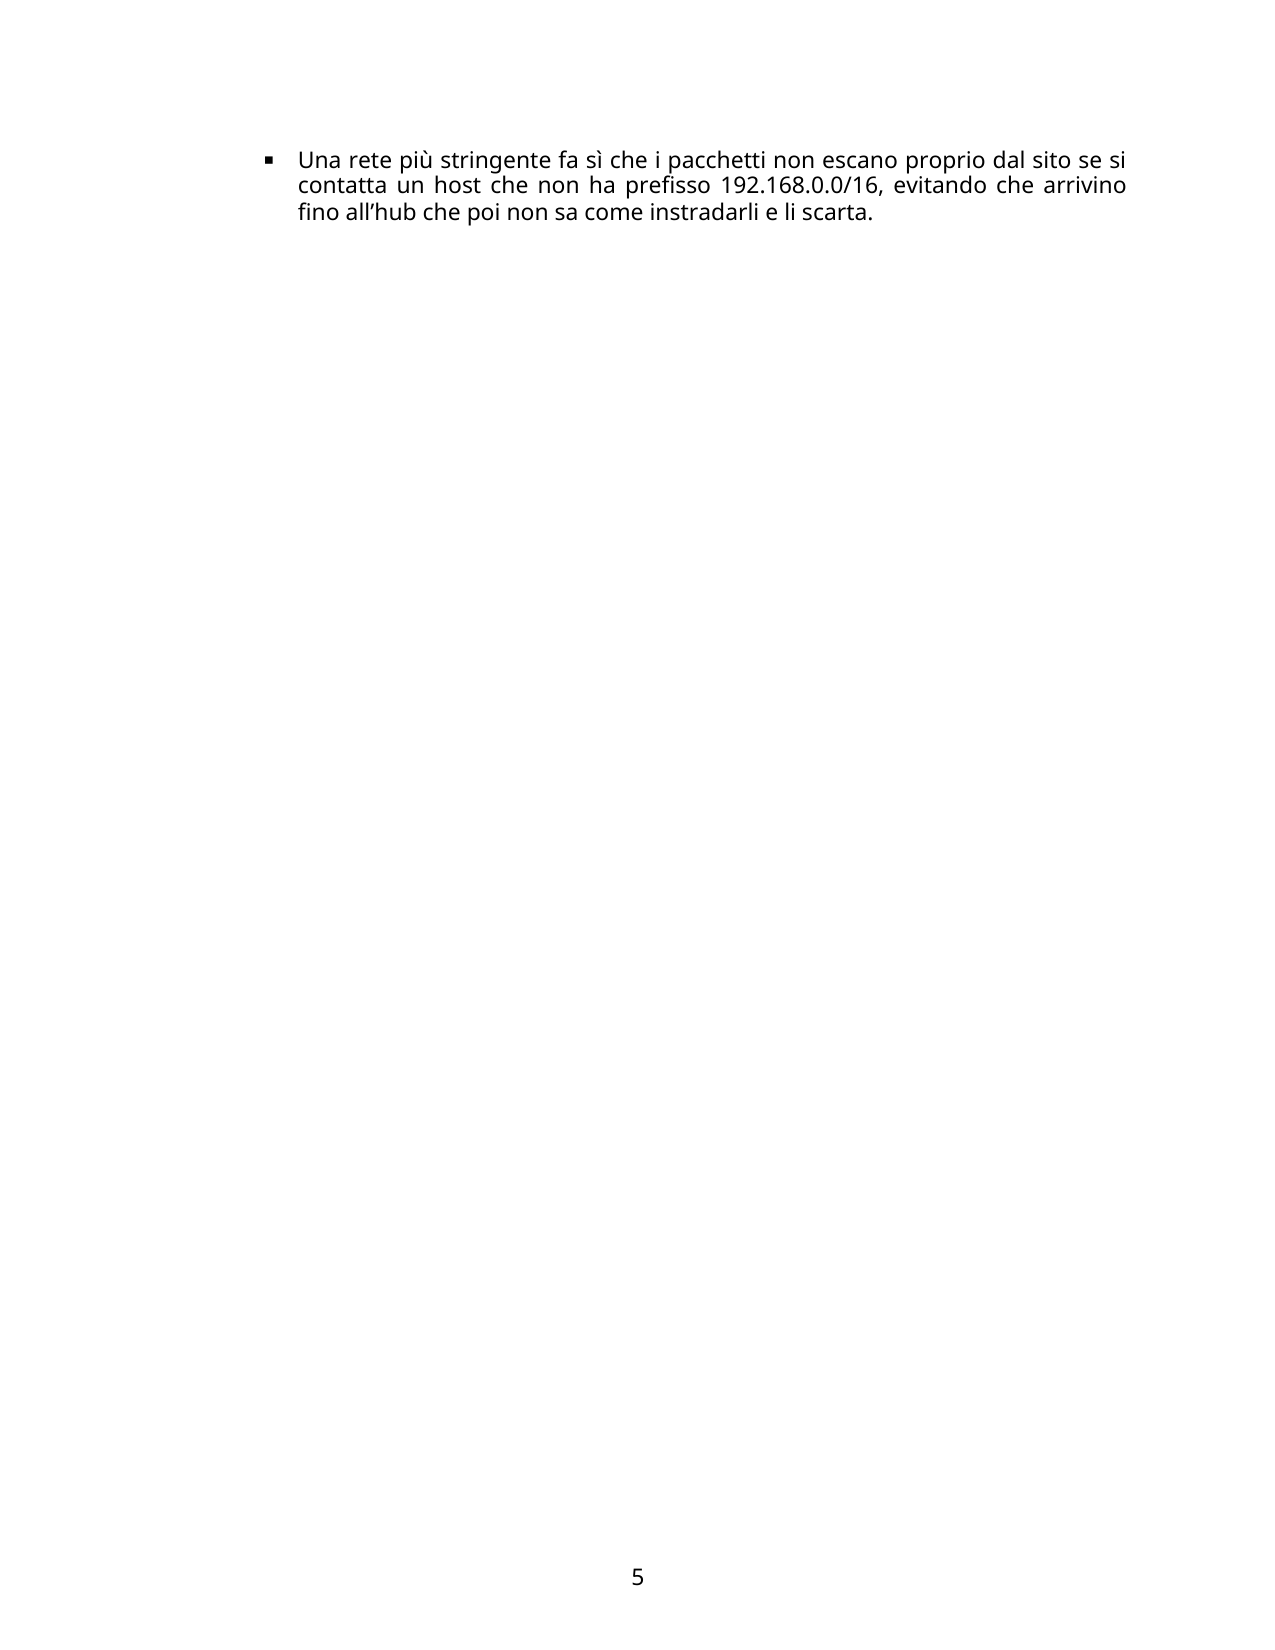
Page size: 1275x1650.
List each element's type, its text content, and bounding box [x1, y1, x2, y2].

list Una rete più stringente fa sì che i pacchetti non escano proprio dal sito se si contatta un host che non ha prefisso 192.168.0.0/16, evitando che arrivino fino all’hub che poi non sa come instradarli e li scarta. [260, 148, 1127, 227]
